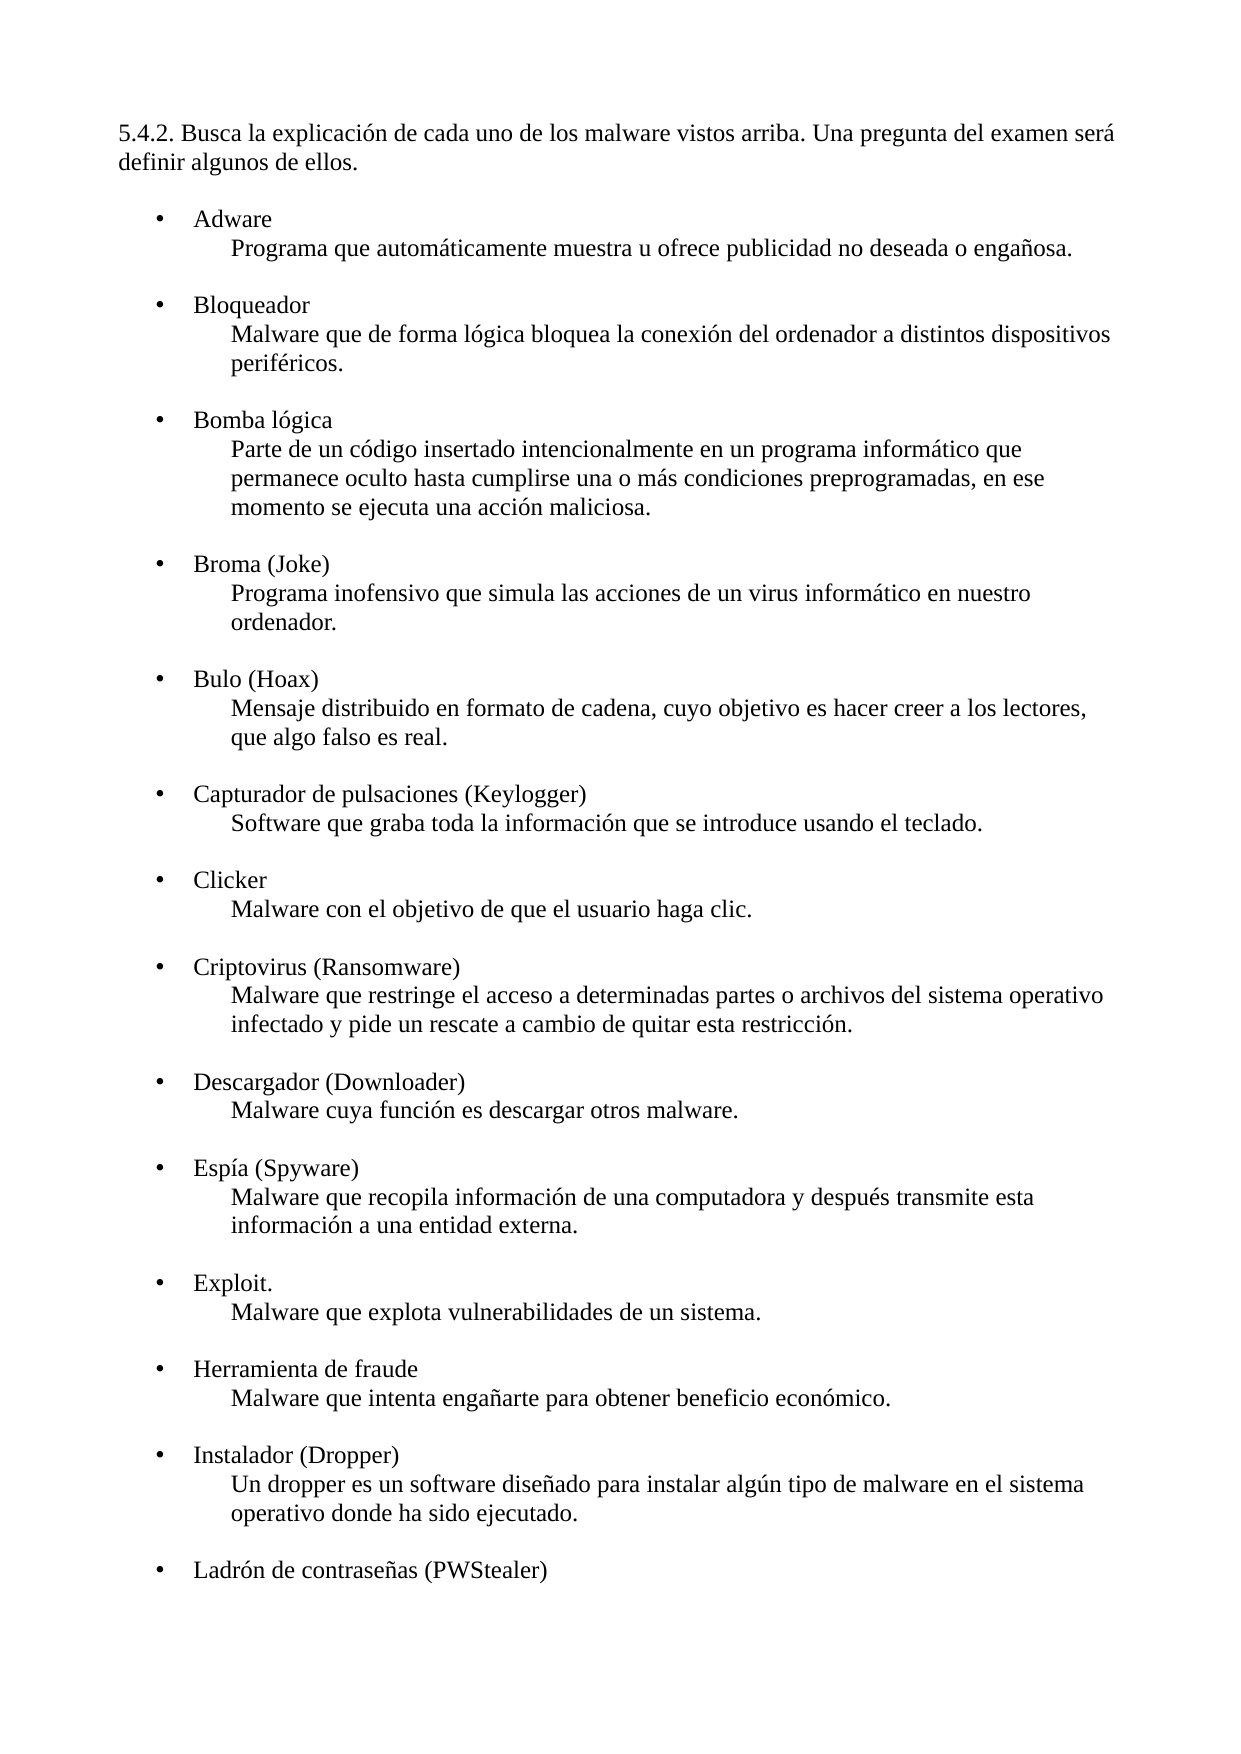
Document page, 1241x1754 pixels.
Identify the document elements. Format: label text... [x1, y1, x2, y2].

text 5.4.2. Busca la explicación de cada uno de los malware vistos arriba. Una pregunta del examen será definir algunos de ellos. [118, 118, 1122, 176]
list Software que graba toda la información que se introduce usando el teclado. [193, 808, 1122, 837]
list Mensaje distribuido en formato de cadena, cuyo objetivo es hacer creer a los lectores, que algo falso es real. [193, 693, 1122, 751]
list Malware que de forma lógica bloquea la conexión del ordenador a distintos dispositivos periféricos. [193, 319, 1122, 377]
list Herramienta de fraude [156, 1354, 1122, 1383]
list Malware con el objetivo de que el usuario haga clic. [193, 894, 1122, 923]
list Malware que explota vulnerabilidades de un sistema. [193, 1297, 1122, 1326]
list Malware que recopila información de una computadora y después transmite esta información a una entidad externa. [193, 1182, 1122, 1239]
list Bloqueador [156, 291, 1122, 319]
list Bulo (Hoax) [156, 664, 1122, 693]
list Criptovirus (Ransomware) [156, 952, 1122, 981]
list Malware cuya función es descargar otros malware. [193, 1096, 1122, 1124]
list Un dropper es un software diseñado para instalar algún tipo de malware en el sistema operativo donde ha sido ejecutado. [193, 1469, 1122, 1527]
list Ladrón de contraseñas (PWStealer) [156, 1556, 1122, 1584]
list Capturador de pulsaciones (Keylogger) [156, 779, 1122, 808]
list Descargador (Downloader) [156, 1067, 1122, 1096]
list Instalador (Dropper) [156, 1441, 1122, 1469]
list Malware que restringe el acceso a determinadas partes o archivos del sistema operativo infectado y pide un rescate a cambio de quitar esta restricción. [193, 981, 1122, 1038]
list Clicker [156, 866, 1122, 894]
list Broma (Joke) [156, 549, 1122, 578]
list Adware [156, 204, 1122, 233]
list Espía (Spyware) [156, 1153, 1122, 1182]
list Parte de un código insertado intencionalmente en un programa informático que permanece oculto hasta cumplirse una o más condiciones preprogramadas, en ese momento se ejecuta una acción maliciosa. [193, 434, 1122, 521]
list Bomba lógica [156, 406, 1122, 434]
list Exploit. [156, 1268, 1122, 1297]
list Malware que intenta engañarte para obtener beneficio económico. [193, 1383, 1122, 1412]
list Programa que automáticamente muestra u ofrece publicidad no deseada o engañosa. [193, 233, 1122, 262]
list Programa inofensivo que simula las acciones de un virus informático en nuestro ordenador. [193, 578, 1122, 636]
